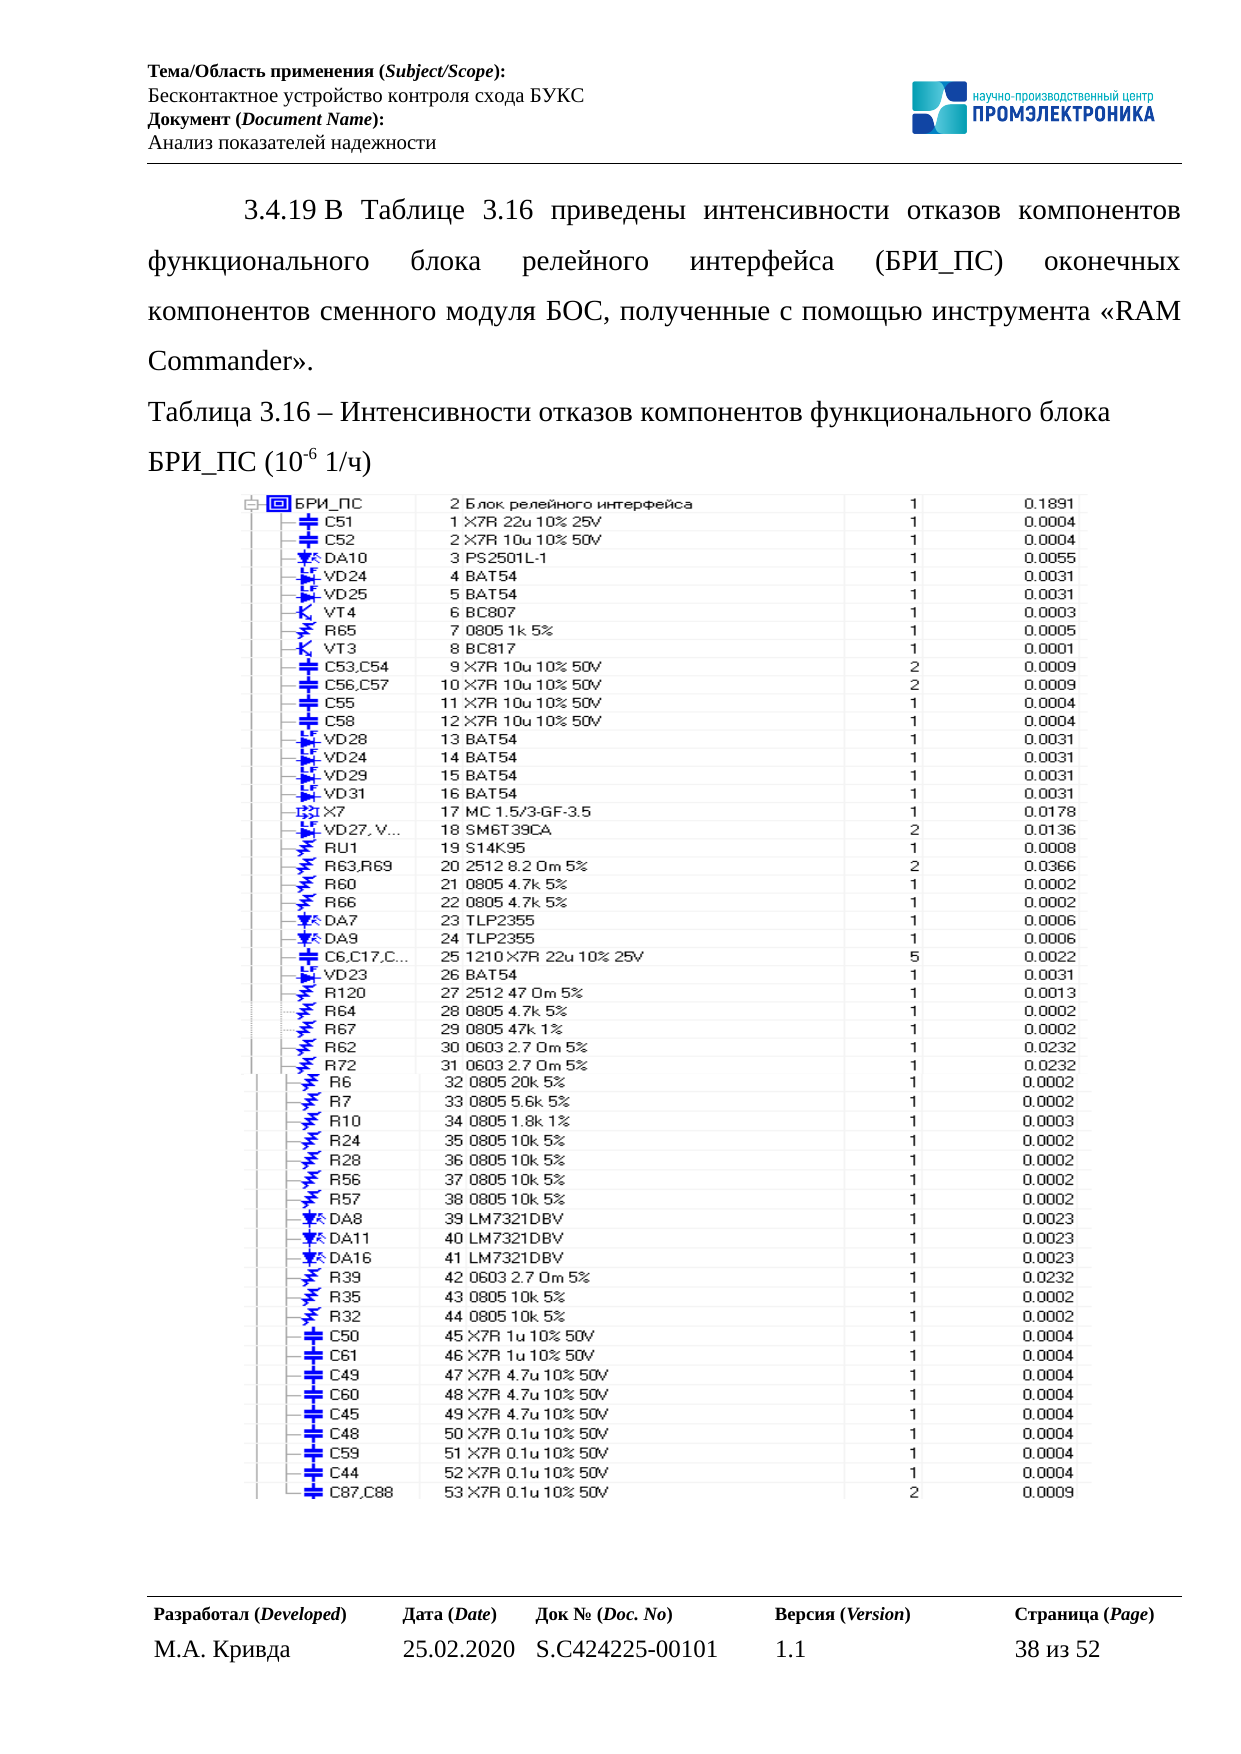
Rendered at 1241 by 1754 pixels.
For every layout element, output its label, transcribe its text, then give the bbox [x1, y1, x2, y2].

text Таблица 3.16 – Интенсивности отказов компонентов функционального блока БРИ_ПС (10-6 1/ч) [148, 394, 1181, 478]
list В Таблице 3.16 приведены интенсивности отказов компонентов функционального блока релейного интерфейса (БРИ_ПС) оконечных компонентов сменного модуля БОС, полученные с помощью инструмента «RAM Commander». [148, 192, 1181, 377]
picture [885, 53, 1182, 162]
picture [241, 494, 1092, 1499]
